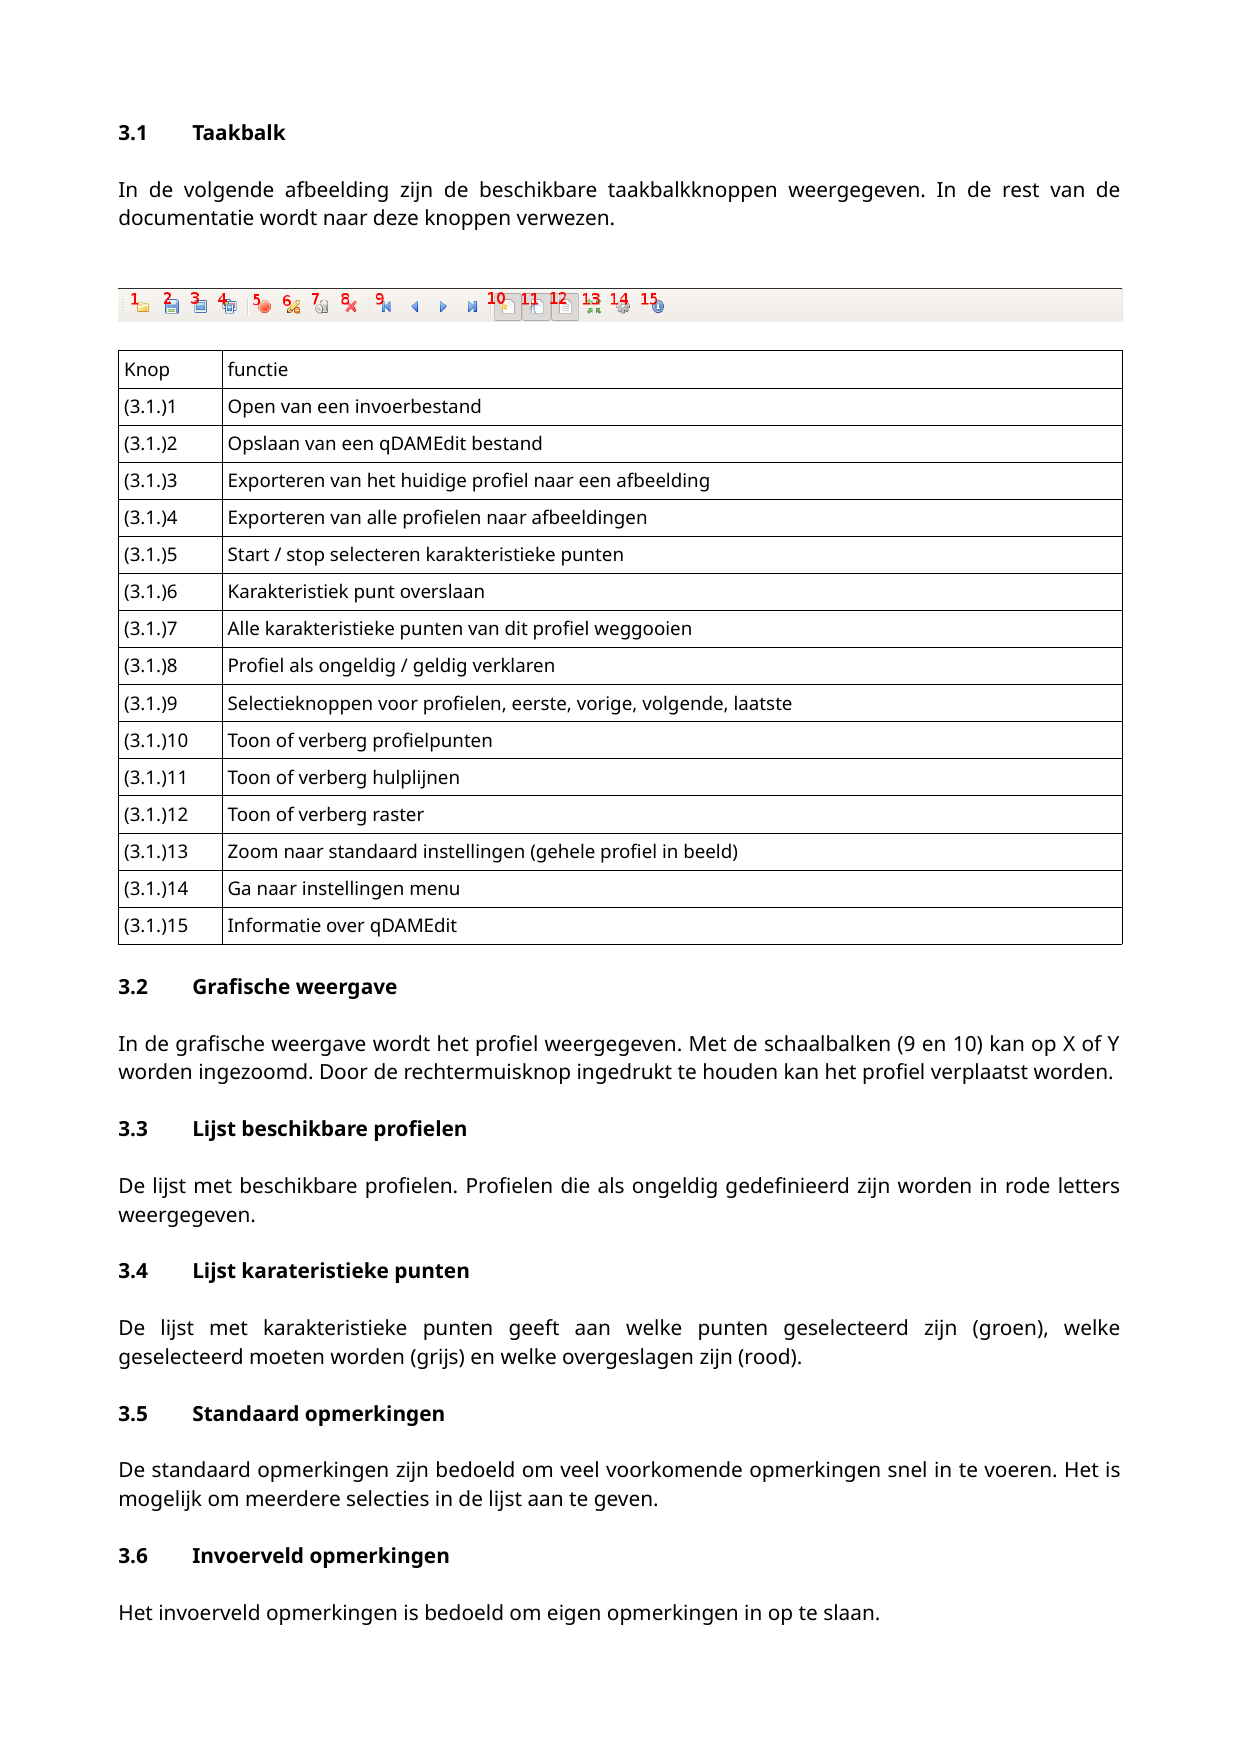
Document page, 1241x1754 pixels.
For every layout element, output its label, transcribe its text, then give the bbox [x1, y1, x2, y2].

table_cell (3.1.)13 [119, 834, 222, 869]
text 3.2 Grafische weergave [118, 972, 1122, 1001]
table_cell (3.1.)10 [119, 722, 222, 758]
text 3.1 Taakbalk [118, 118, 1122, 147]
table_header Knop [119, 351, 222, 387]
text In de grafische weergave wordt het profiel weergegeven. Met de schaalbalken (9 en 10) kan op X of Y worden ingezoomd. Door de rechtermuisknop ingedrukt te houden kan het profiel verplaatst worden. [118, 1029, 1122, 1086]
table_cell Selectieknoppen voor profielen, eerste, vorige, volgende, laatste [223, 685, 1122, 721]
table_cell (3.1.)9 [119, 685, 222, 721]
text 3.5 Standaard opmerkingen [118, 1399, 1122, 1427]
table_cell (3.1.)8 [119, 648, 222, 684]
table_cell Toon of verberg raster [223, 796, 1122, 832]
table_cell (3.1.)15 [119, 908, 222, 944]
table_cell (3.1.)3 [119, 463, 222, 499]
table_cell (3.1.)12 [119, 796, 222, 832]
text De standaard opmerkingen zijn bedoeld om veel voorkomende opmerkingen snel in te voeren. Het is mogelijk om meerdere selecties in de lijst aan te geven. [118, 1456, 1122, 1512]
table_cell Exporteren van het huidige profiel naar een afbeelding [223, 463, 1122, 499]
text In de volgende afbeelding zijn de beschikbare taakbalkknoppen weergegeven. In de rest van de documentatie wordt naar deze knoppen verwezen. [118, 175, 1122, 232]
table_cell Open van een invoerbestand [223, 389, 1122, 424]
table_cell (3.1.)4 [119, 500, 222, 536]
text 3.3 Lijst beschikbare profielen [118, 1114, 1122, 1143]
table_cell (3.1.)6 [119, 574, 222, 610]
table_cell (3.1.)1 [119, 389, 222, 424]
table_cell Informatie over qDAMEdit [223, 908, 1122, 944]
table_cell Alle karakteristieke punten van dit profiel weggooien [223, 611, 1122, 647]
table_cell Zoom naar standaard instellingen (gehele profiel in beeld) [223, 834, 1122, 869]
table_cell (3.1.)11 [119, 759, 222, 795]
table_cell (3.1.)5 [119, 537, 222, 573]
table_cell (3.1.)2 [119, 426, 222, 462]
text 3.4 Lijst karateristieke punten [118, 1257, 1122, 1285]
table_cell Ga naar instellingen menu [223, 871, 1122, 907]
text 3.6 Invoerveld opmerkingen [118, 1541, 1122, 1569]
table_cell (3.1.)14 [119, 871, 222, 907]
table_cell Toon of verberg hulplijnen [223, 759, 1122, 795]
text Het invoerveld opmerkingen is bedoeld om eigen opmerkingen in op te slaan. [118, 1598, 1122, 1626]
table_cell Opslaan van een qDAMEdit bestand [223, 426, 1122, 462]
table_cell Profiel als ongeldig / geldig verklaren [223, 648, 1122, 684]
text De lijst met beschikbare profielen. Profielen die als ongeldig gedefinieerd zijn worden in rode letters weergegeven. [118, 1171, 1122, 1228]
table_header functie [223, 351, 1122, 387]
table_cell Exporteren van alle profielen naar afbeeldingen [223, 500, 1122, 536]
table_cell Toon of verberg profielpunten [223, 722, 1122, 758]
table_cell Karakteristiek punt overslaan [223, 574, 1122, 610]
picture [118, 288, 1123, 322]
text De lijst met karakteristieke punten geeft aan welke punten geselecteerd zijn (groen), welke geselecteerd moeten worden (grijs) en welke overgeslagen zijn (rood). [118, 1313, 1122, 1370]
table_cell (3.1.)7 [119, 611, 222, 647]
table_cell Start / stop selecteren karakteristieke punten [223, 537, 1122, 573]
